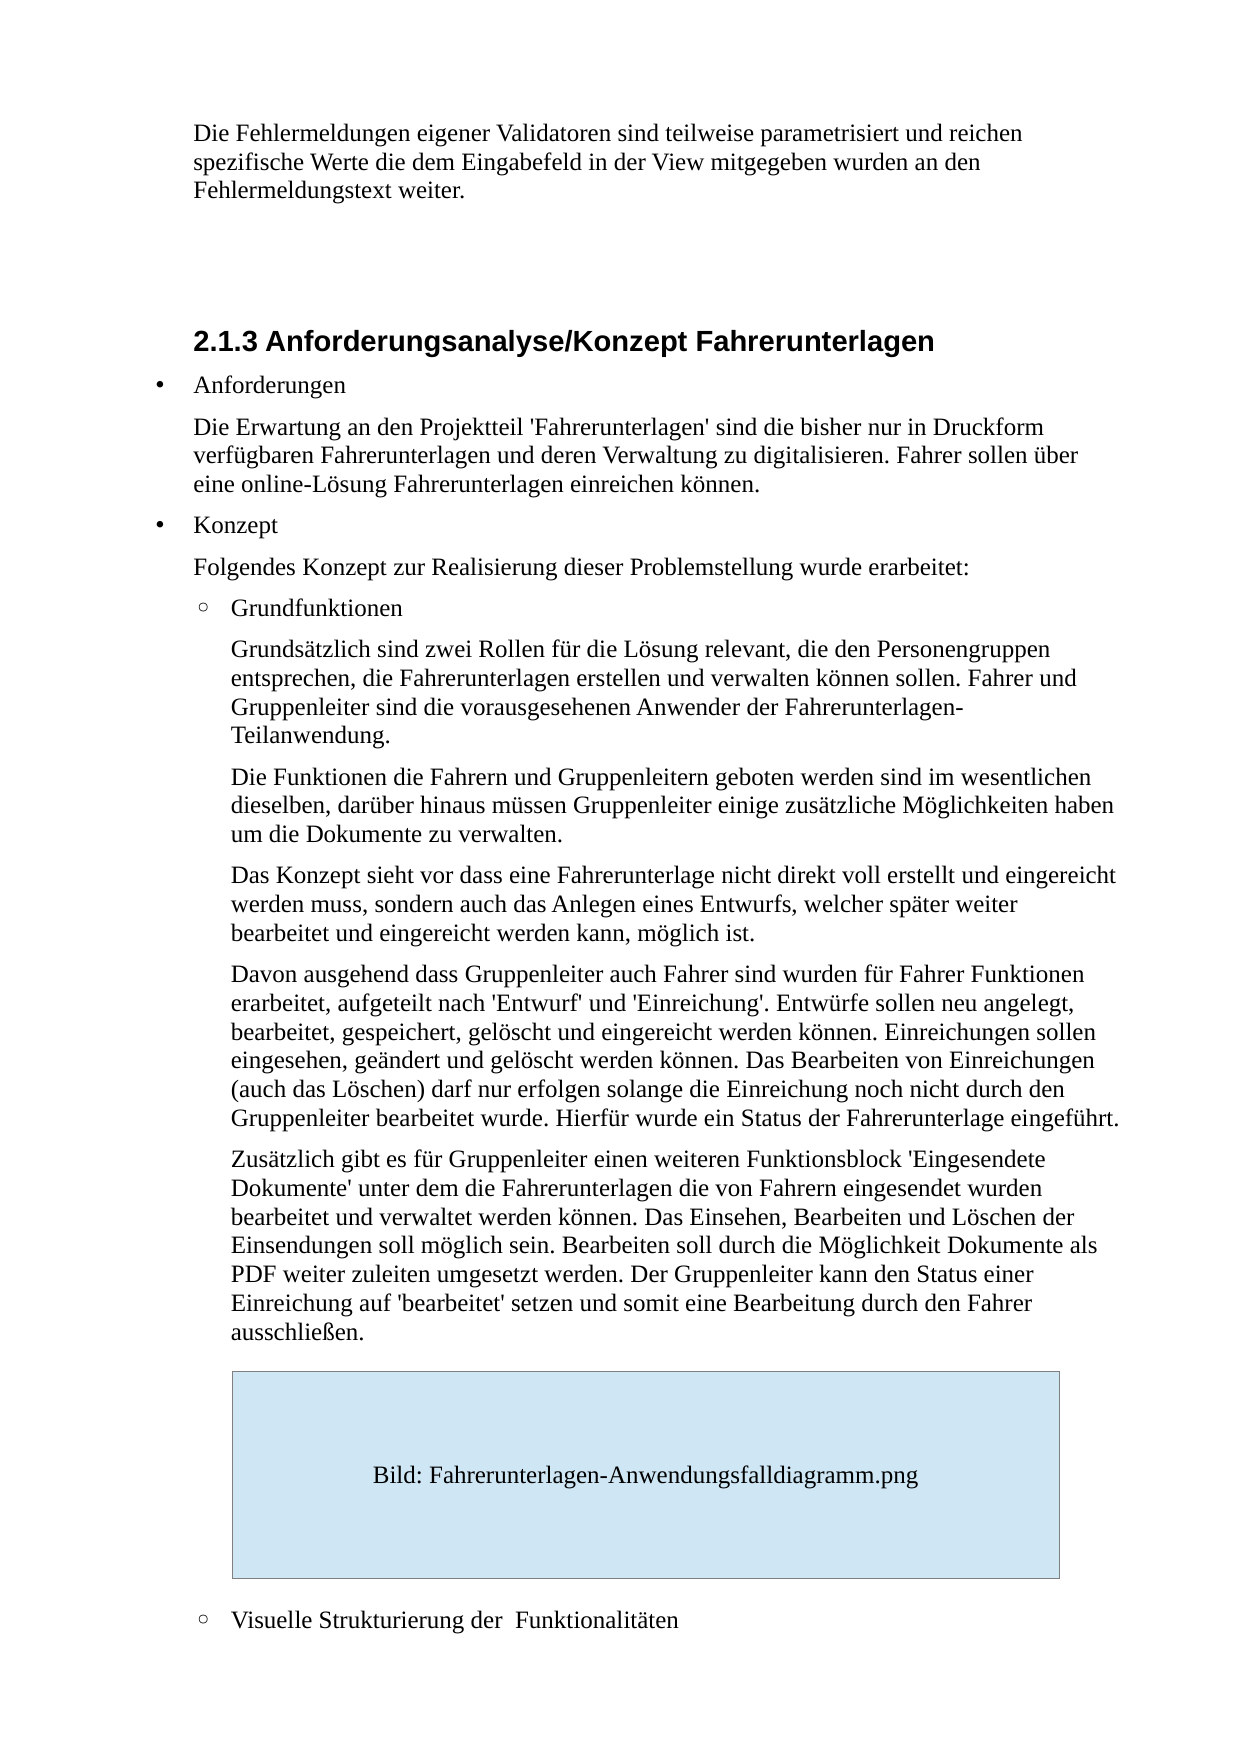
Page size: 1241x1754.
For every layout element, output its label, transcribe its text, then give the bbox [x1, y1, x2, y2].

list Davon ausgehend dass Gruppenleiter auch Fahrer sind wurden für Fahrer Funktionen erarbeitet, aufgeteilt nach 'Entwurf' und 'Einreichung'. Entwürfe sollen neu angelegt, bearbeitet, gespeichert, gelöscht und eingereicht werden können. Einreichungen sollen eingesehen, geändert und gelöscht werden können. Das Bearbeiten von Einreichungen (auch das Löschen) darf nur erfolgen solange die Einreichung noch nicht durch den Gruppenleiter bearbeitet wurde. Hierfür wurde ein Status der Fahrerunterlage eingeführt. [193, 959, 1122, 1132]
list Zusätzlich gibt es für Gruppenleiter einen weiteren Funktionsblock 'Eingesendete Dokumente' unter dem die Fahrerunterlagen die von Fahrern eingesendet wurden bearbeitet und verwaltet werden können. Das Einsehen, Bearbeiten und Löschen der Einsendungen soll möglich sein. Bearbeiten soll durch die Möglichkeit Dokumente als PDF weiter zuleiten umgesetzt werden. Der Gruppenleiter kann den Status einer Einreichung auf 'bearbeitet' setzen und somit eine Bearbeitung durch den Fahrer ausschließen. [193, 1144, 1122, 1345]
list Das Konzept sieht vor dass eine Fahrerunterlage nicht direkt voll erstellt und eingereicht werden muss, sondern auch das Anlegen eines Entwurfs, welcher später weiter bearbeitet und eingereicht werden kann, möglich ist. [193, 860, 1122, 947]
list Anforderungen [156, 370, 1122, 399]
list Grundsätzlich sind zwei Rollen für die Lösung relevant, die den Personengruppen entsprechen, die Fahrerunterlagen erstellen und verwalten können sollen. Fahrer und Gruppenleiter sind die vorausgesehenen Anwender der Fahrerunterlagen-Teilanwendung. [193, 634, 1122, 749]
subtitle 2.1.3 Anforderungsanalyse/Konzept Fahrerunterlagen [118, 324, 1122, 358]
list Grundfunktionen [193, 593, 1122, 622]
list Die Funktionen die Fahrern und Gruppenleitern geboten werden sind im wesentlichen dieselben, darüber hinaus müssen Gruppenleiter einige zusätzliche Möglichkeiten haben um die Dokumente zu verwalten. [193, 762, 1122, 848]
list Visuelle Strukturierung der Funktionalitäten [193, 1605, 1122, 1634]
list Folgendes Konzept zur Realisierung dieser Problemstellung wurde erarbeitet: [156, 552, 1122, 580]
list Konzept [156, 510, 1122, 539]
list Die Fehlermeldungen eigener Validatoren sind teilweise parametrisiert und reichen spezifische Werte die dem Eingabefeld in der View mitgegeben wurden an den Fehlermeldungstext weiter. [156, 118, 1122, 204]
list Die Erwartung an den Projektteil 'Fahrerunterlagen' sind die bisher nur in Druckform verfügbaren Fahrerunterlagen und deren Verwaltung zu digitalisieren. Fahrer sollen über eine online-Lösung Fahrerunterlagen einreichen können. [156, 412, 1122, 498]
